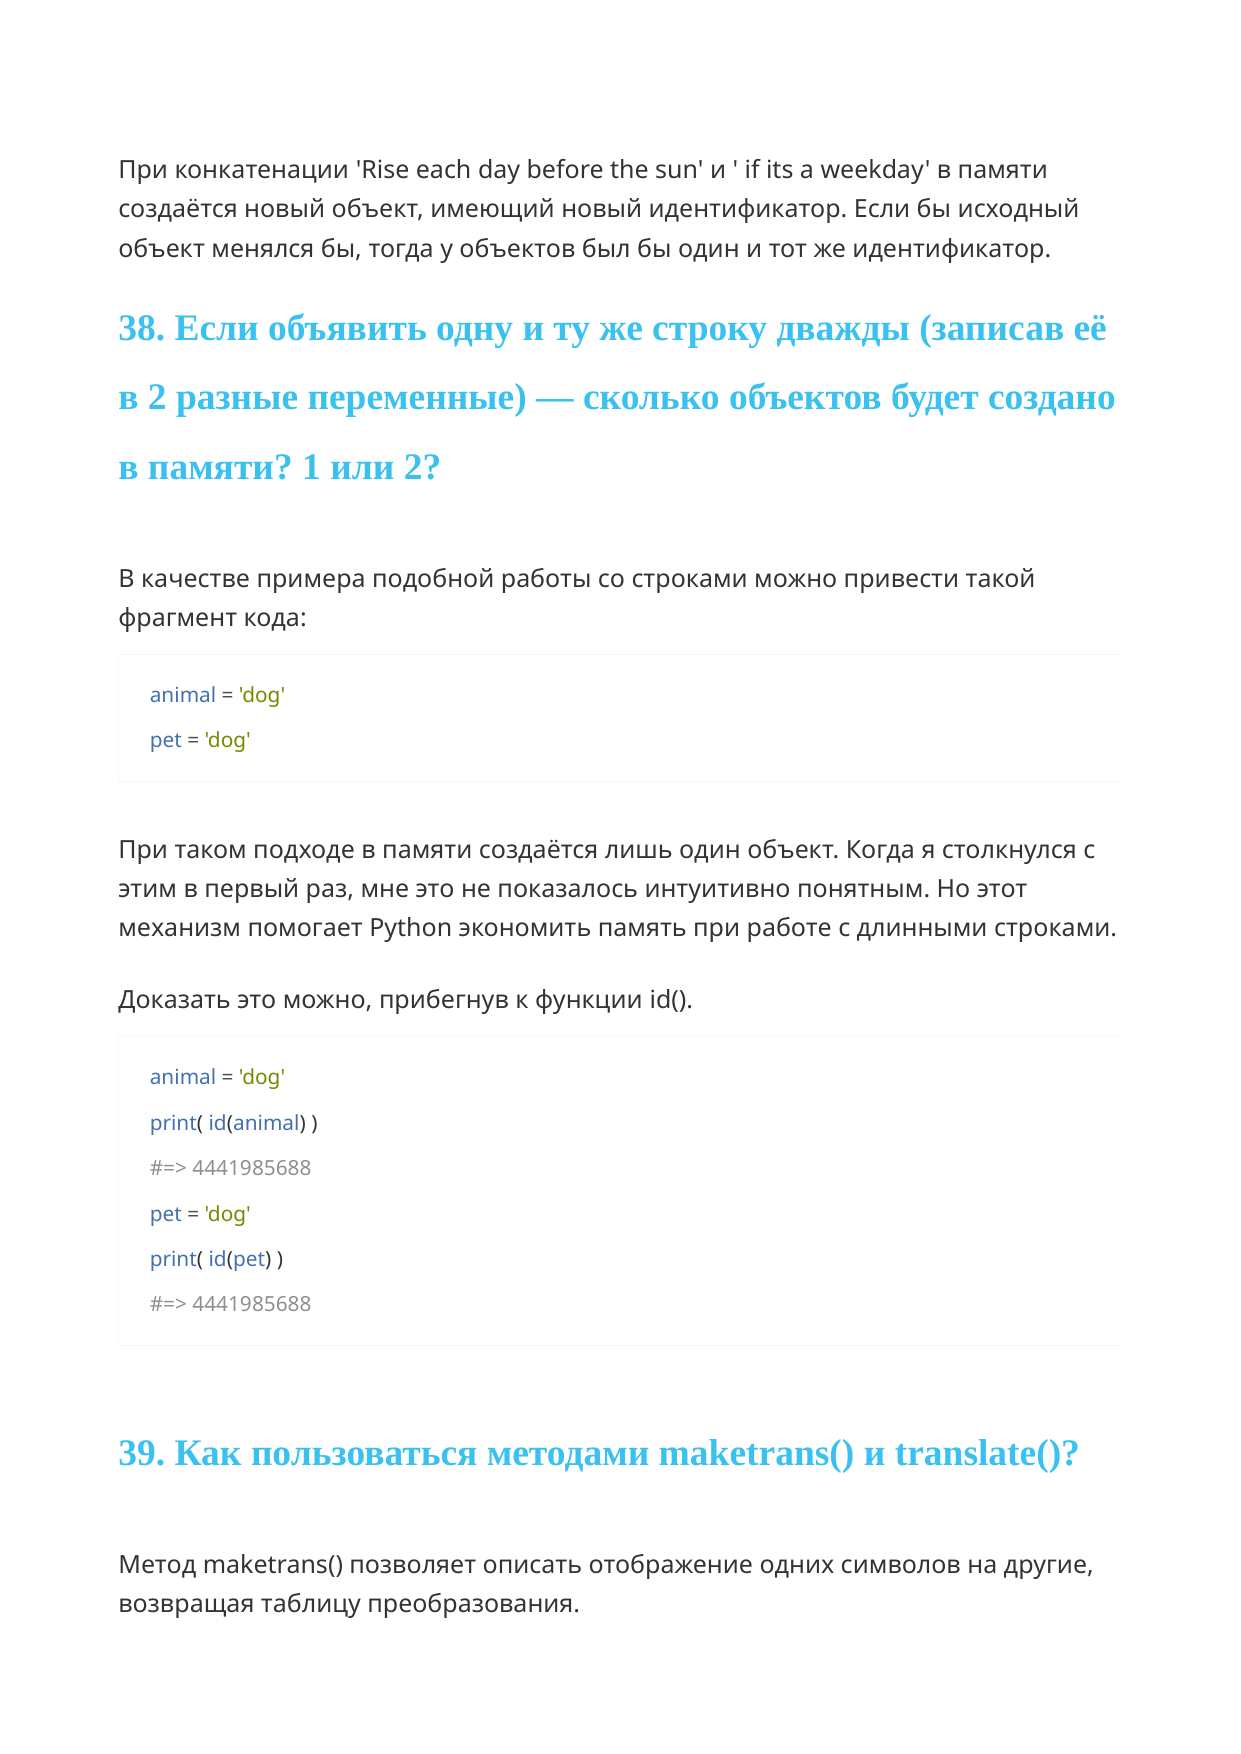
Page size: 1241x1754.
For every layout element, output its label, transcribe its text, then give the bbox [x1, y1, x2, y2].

text print( id(pet) ) [119, 1217, 1122, 1263]
text pet = 'dog' [119, 1172, 1122, 1217]
text При таком подходе в памяти создаётся лишь один объект. Когда я столкнулся с этим в первый раз, мне это не показалось интуитивно понятным. Но этот механизм помогает Python экономить память при работе с длинными строками. Доказать это можно, прибегнув к функции id(). [118, 798, 1122, 1016]
text print( id(animal) ) [119, 1081, 1122, 1127]
text animal = 'dog' [119, 655, 1122, 699]
text Метод maketrans() позволяет описать отображение одних символов на другие, возвращая таблицу преобразования. [118, 1512, 1122, 1619]
text При конкатенации 'Rise each day before the sun' и ' if its a weekday' в памяти создаётся новый объект, имеющий новый идентификатор. Если бы исходный объект менялся бы, тогда у объектов был бы один и тот же идентификатор. [118, 118, 1122, 264]
text pet = 'dog' [119, 699, 1122, 781]
text В качестве примера подобной работы со строками можно привести такой фрагмент кода: [118, 527, 1122, 634]
subtitle 39. Как пользоваться методами maketrans() и translate()? [118, 1430, 1122, 1473]
text #=> 4441985688 [119, 1263, 1122, 1345]
subtitle 38. Если объявить одну и ту же строку дважды (записав её в 2 разные переменные) — сколько объектов будет создано в памяти? 1 или 2? [118, 305, 1122, 488]
text animal = 'dog' [119, 1037, 1122, 1081]
text #=> 4441985688 [119, 1127, 1122, 1172]
